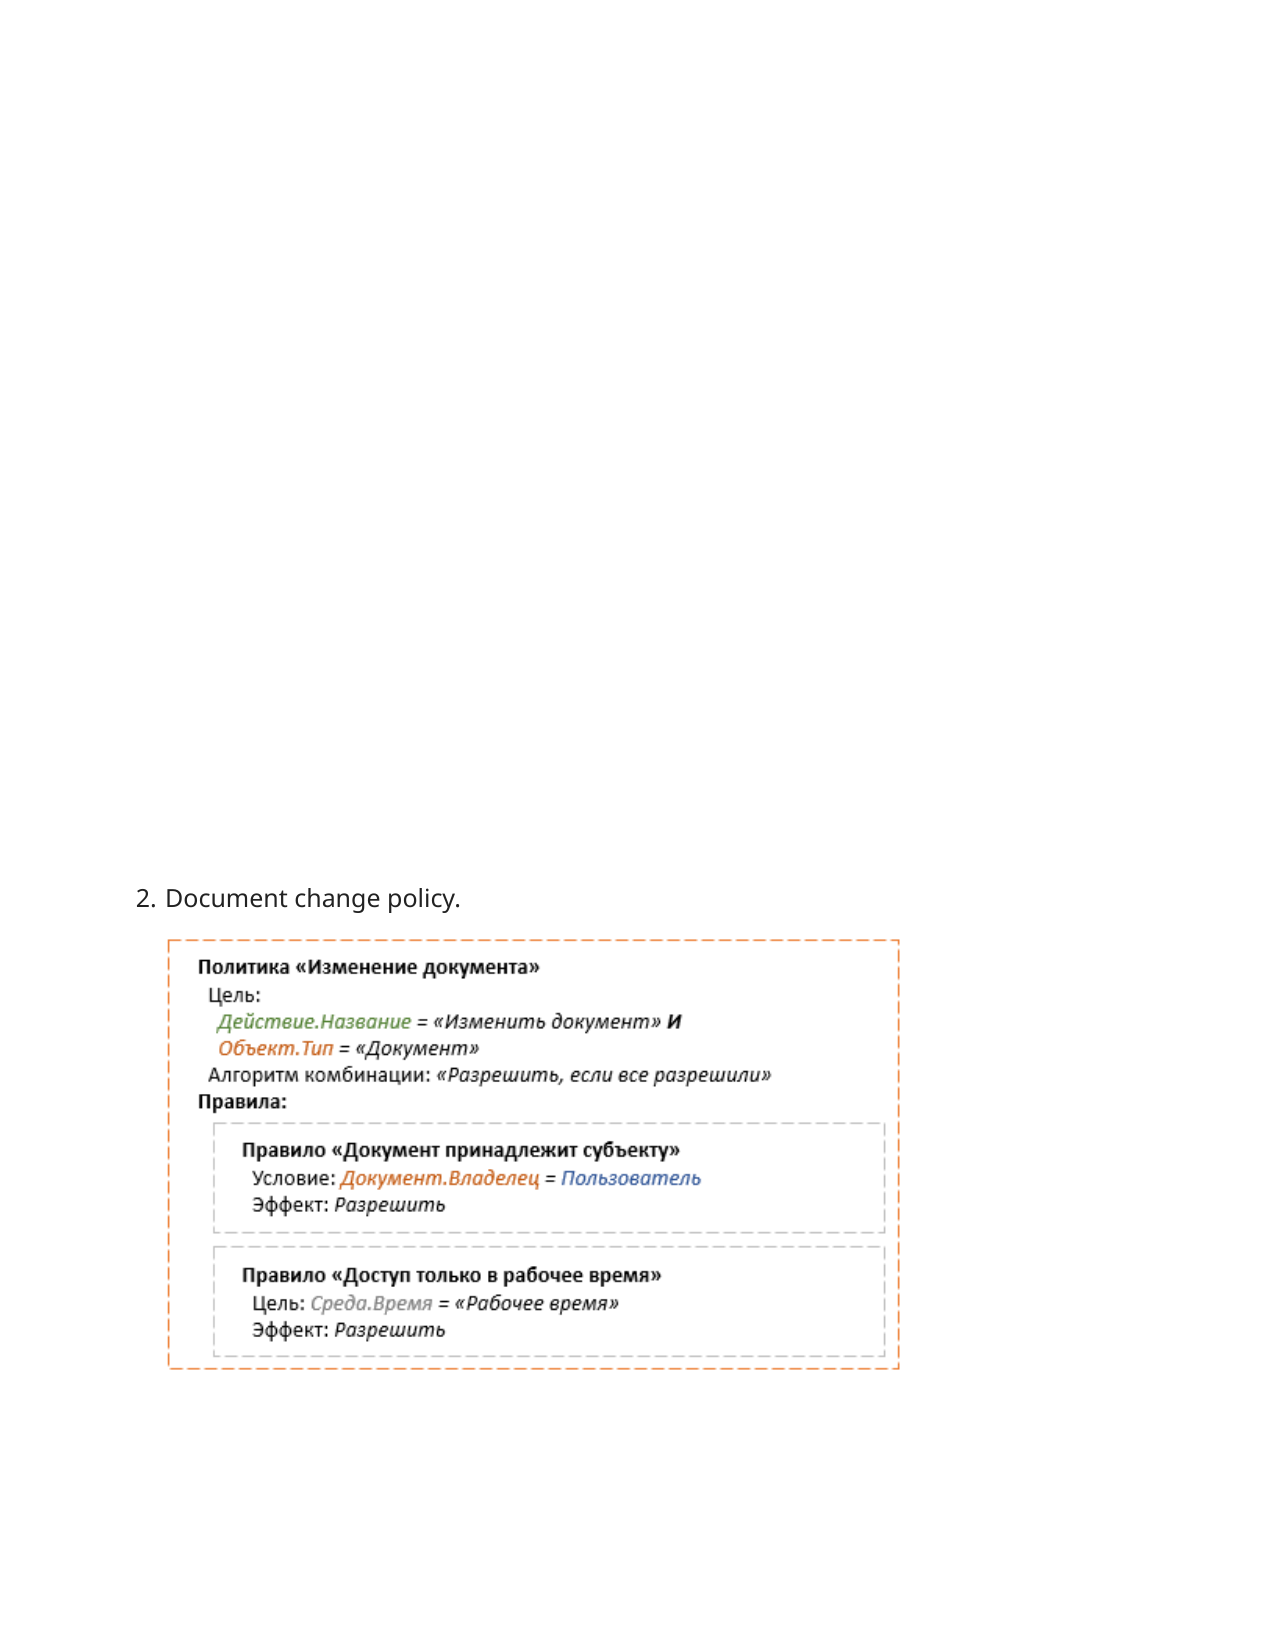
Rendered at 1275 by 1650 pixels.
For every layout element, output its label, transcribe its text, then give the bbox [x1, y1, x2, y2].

picture [165, 935, 906, 1373]
list Document change policy. [136, 881, 1157, 915]
